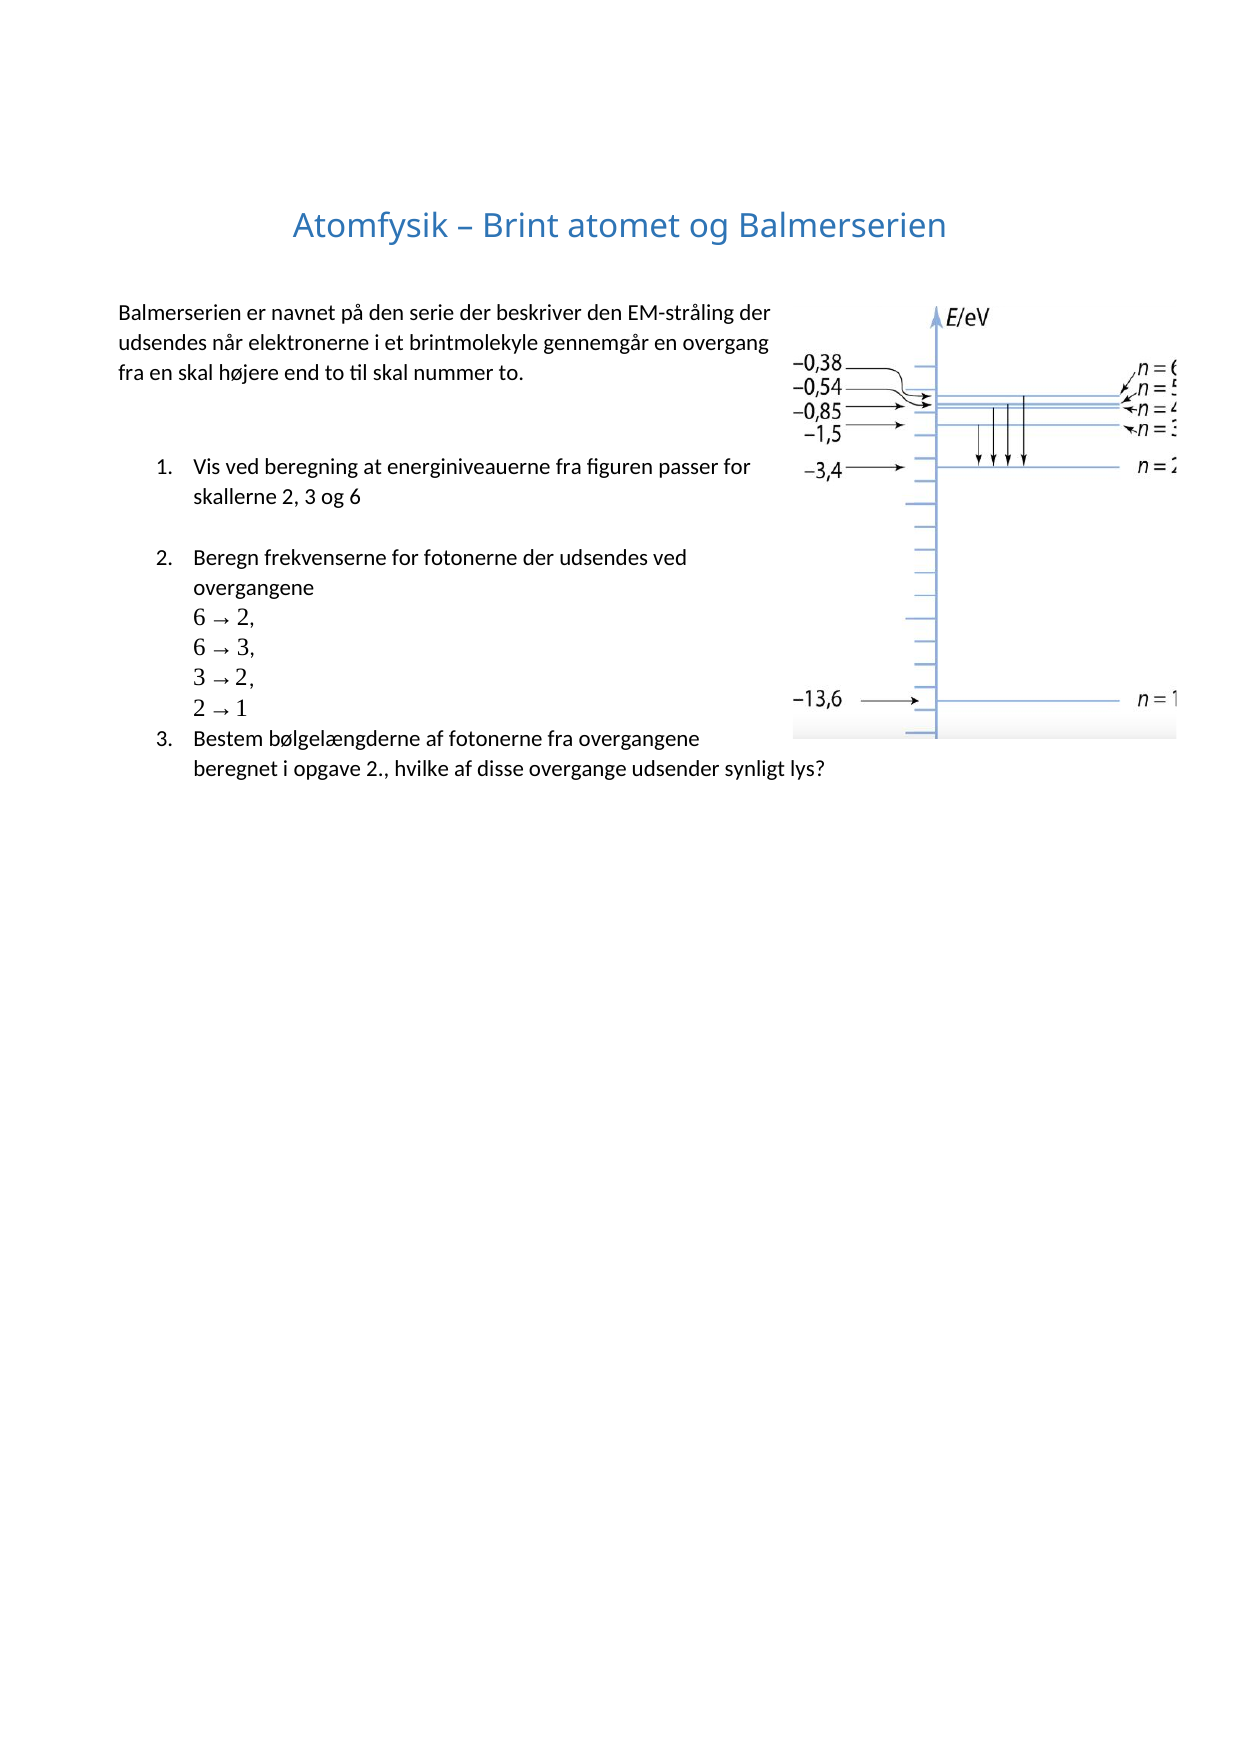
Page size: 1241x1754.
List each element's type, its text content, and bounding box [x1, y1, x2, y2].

text Balmerserien er navnet på den serie der beskriver den EM-stråling der udsendes når elektronerne i et brintmolekyle gennemgår en overgang fra en skal højere end to til skal nummer to. [118, 298, 1122, 356]
list , [193, 603, 810, 631]
list Bestem bølgelængderne af fotonerne fra overgangene beregnet i opgave 2., hvilke af disse overgange udsender synligt lys? [156, 694, 1122, 782]
list Vis ved beregning at energiniveauerne fra figuren passer for skallerne 2, 3 og 6 [156, 422, 1122, 510]
picture [810, 442, 1182, 740]
subtitle Atomfysik – Brint atomet og Balmerserien [118, 202, 1122, 248]
list , [193, 633, 810, 661]
list Beregn frekvenserne for fotonerne der udsendes ved overgangene , [156, 513, 810, 601]
